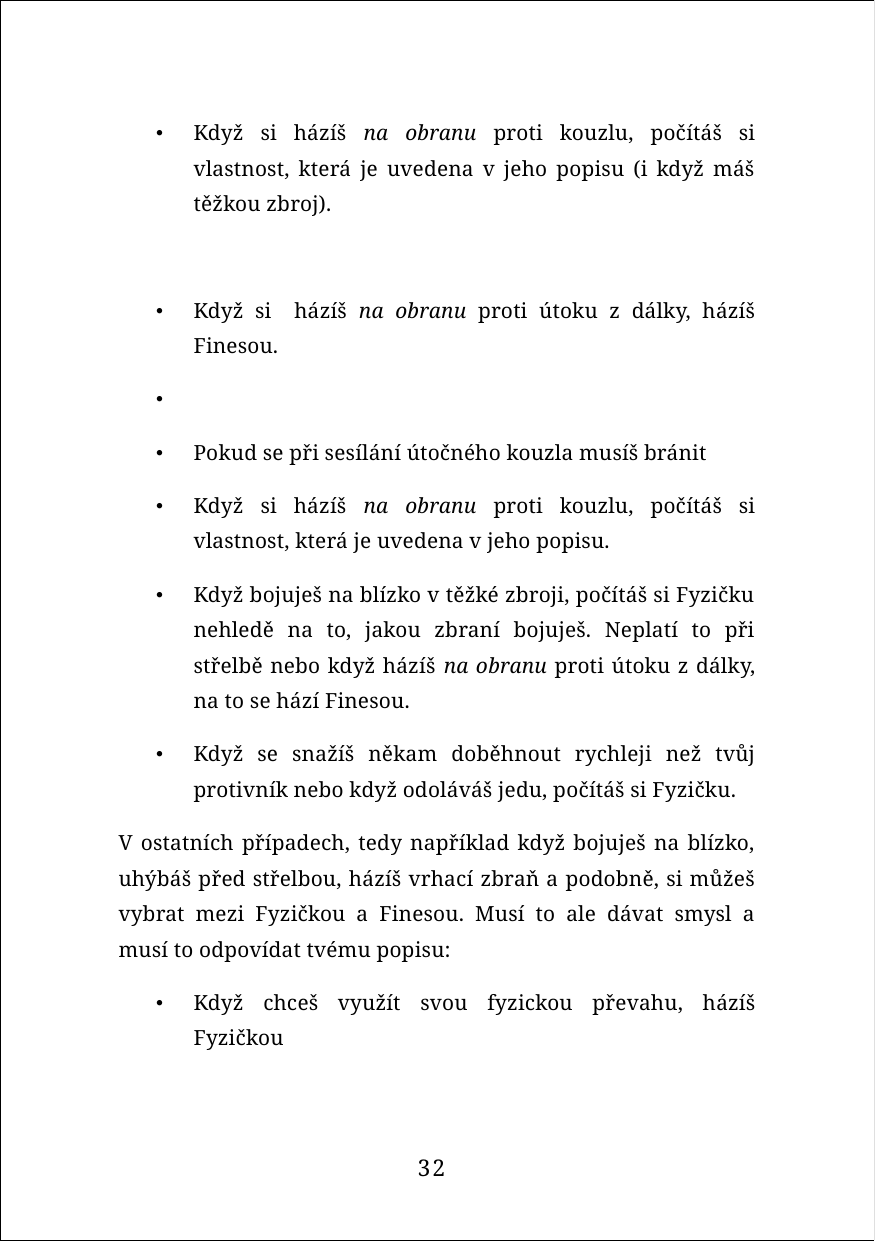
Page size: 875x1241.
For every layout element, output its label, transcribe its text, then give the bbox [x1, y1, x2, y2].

text V ostatních případech, tedy například když bojuješ na blízko, uhýbáš před střelbou, házíš vrhací zbraň a podobně, si můžeš vybrat mezi Fyzičkou a Finesou. Musí to ale dávat smysl a musí to odpovídat tvému popisu: [118, 828, 756, 963]
list Když se snažíš někam doběhnout rychleji než tvůj protivník nebo když odoláváš jedu, počítáš si Fyzičku. [156, 739, 756, 803]
list Když si házíš na obranu proti kouzlu, počítáš si vlastnost, která je uvedena v jeho popisu (i když máš těžkou zbroj). [156, 118, 756, 218]
list Když si házíš na obranu proti kouzlu, počítáš si vlastnost, která je uvedena v jeho popisu. [156, 491, 756, 555]
list Když chceš využít svou fyzickou převahu, házíš Fyzičkou [156, 988, 756, 1052]
list Pokud se při sesílání útočného kouzla musíš bránit [156, 438, 756, 466]
list Když bojuješ na blízko v těžké zbroji, počítáš si Fyzičku nehledě na to, jakou zbraní bojuješ. Neplatí to při střelbě nebo když házíš na obranu proti útoku z dálky, na to se hází Finesou. [156, 580, 756, 715]
list Když si házíš na obranu proti útoku z dálky, házíš Finesou. [156, 296, 756, 360]
